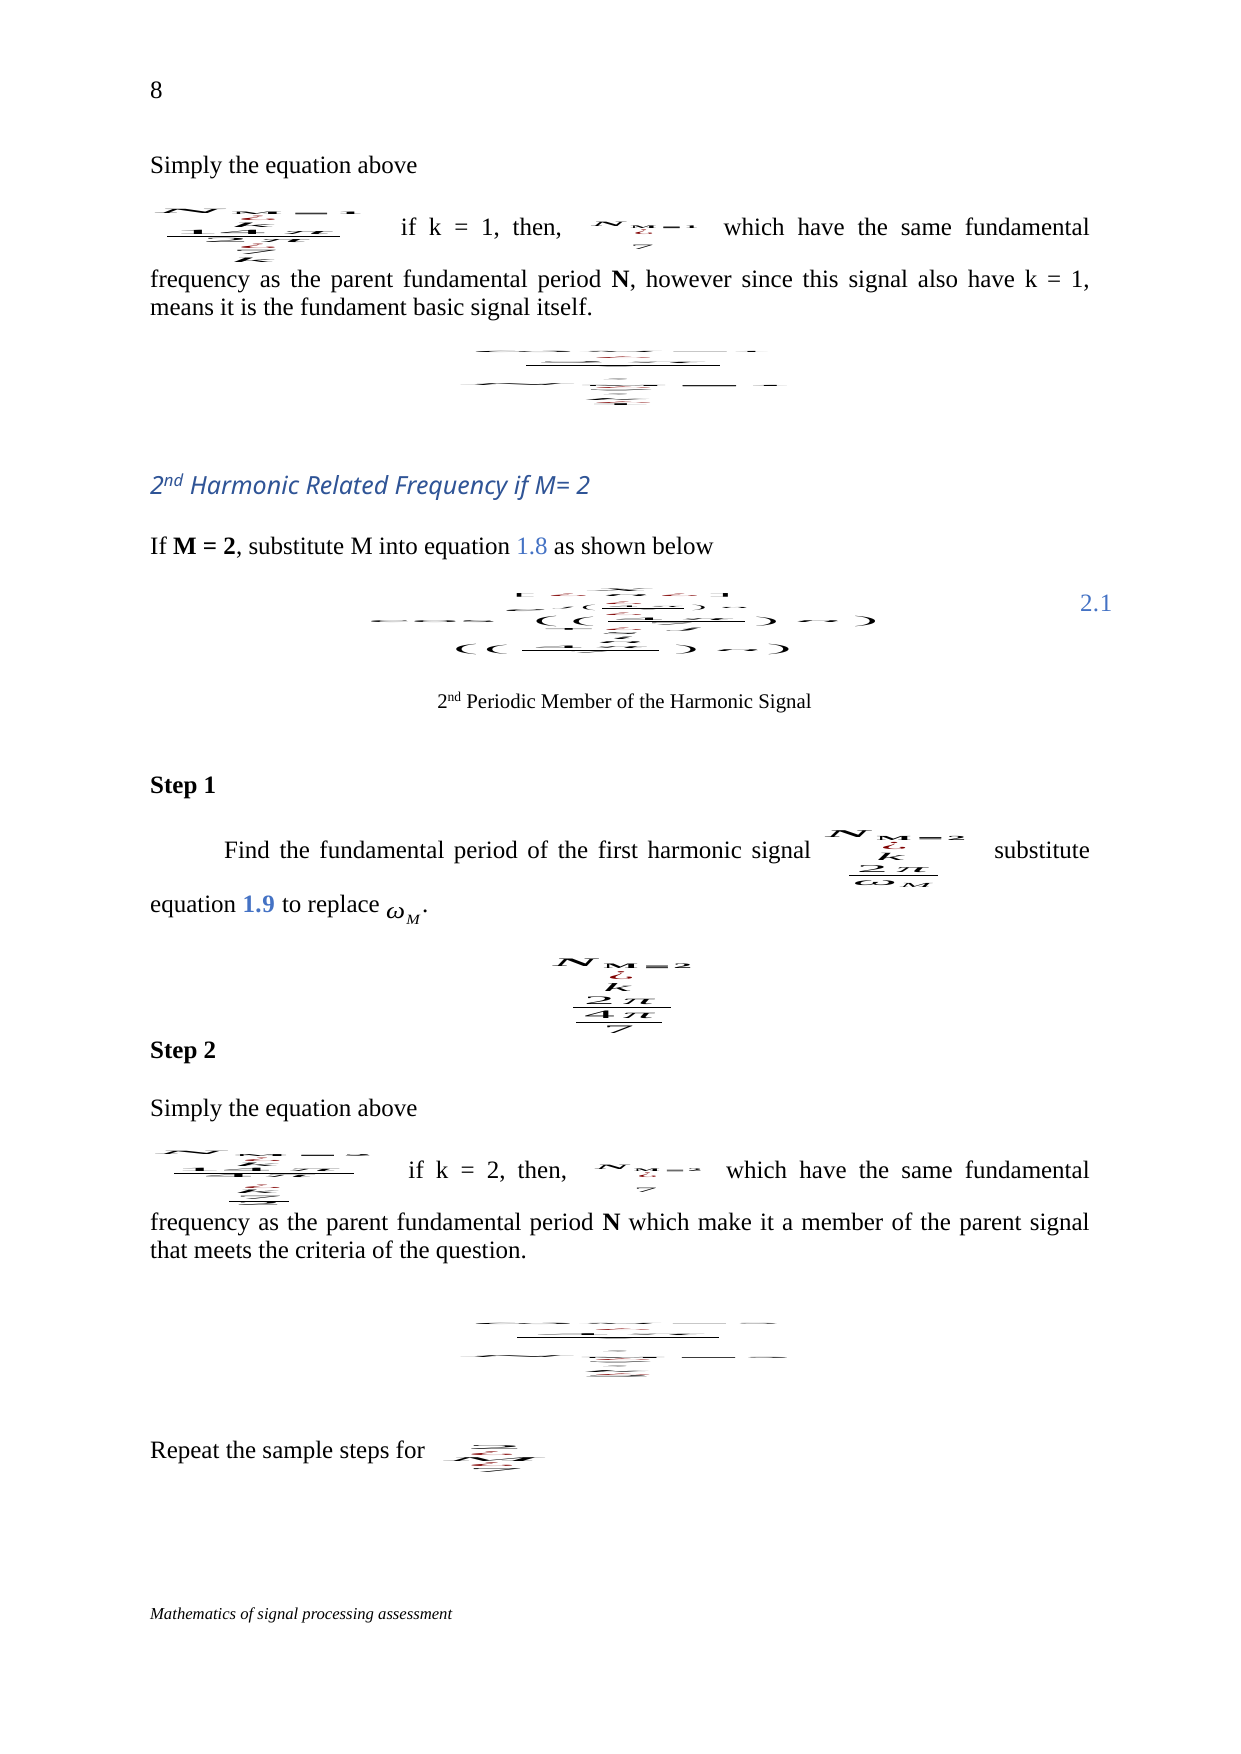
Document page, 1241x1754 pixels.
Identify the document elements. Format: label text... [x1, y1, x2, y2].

text Simply the equation above [150, 150, 1090, 179]
text Repeat the sample steps for [150, 1436, 1090, 1474]
table_header [150, 588, 180, 713]
text If M = 2, substitute M into equation 1.8 as shown below [150, 531, 1090, 559]
text Step 2 [150, 1036, 1090, 1064]
text Find the fundamental period of the first harmonic signal substitute equation 1.9 to replace . [150, 828, 1090, 927]
subtitle 2nd Harmonic Related Frequency if M= 2 [150, 468, 1090, 502]
text if k = 2, then, which have the same fundamental frequency as the parent fundamental period N which make it a member of the parent signal that meets the criteria of the question. [150, 1122, 1090, 1264]
text Step 1 [150, 771, 1090, 799]
text Simply the equation above [150, 1093, 1090, 1122]
table_header 2.1 [1069, 588, 1190, 713]
table_header 2nd Periodic Member of the Harmonic Signal [180, 588, 1068, 713]
text if k = 1, then, which have the same fundamental frequency as the parent fundamental period N, however since this signal also have k = 1, means it is the fundament basic signal itself. [150, 179, 1090, 321]
